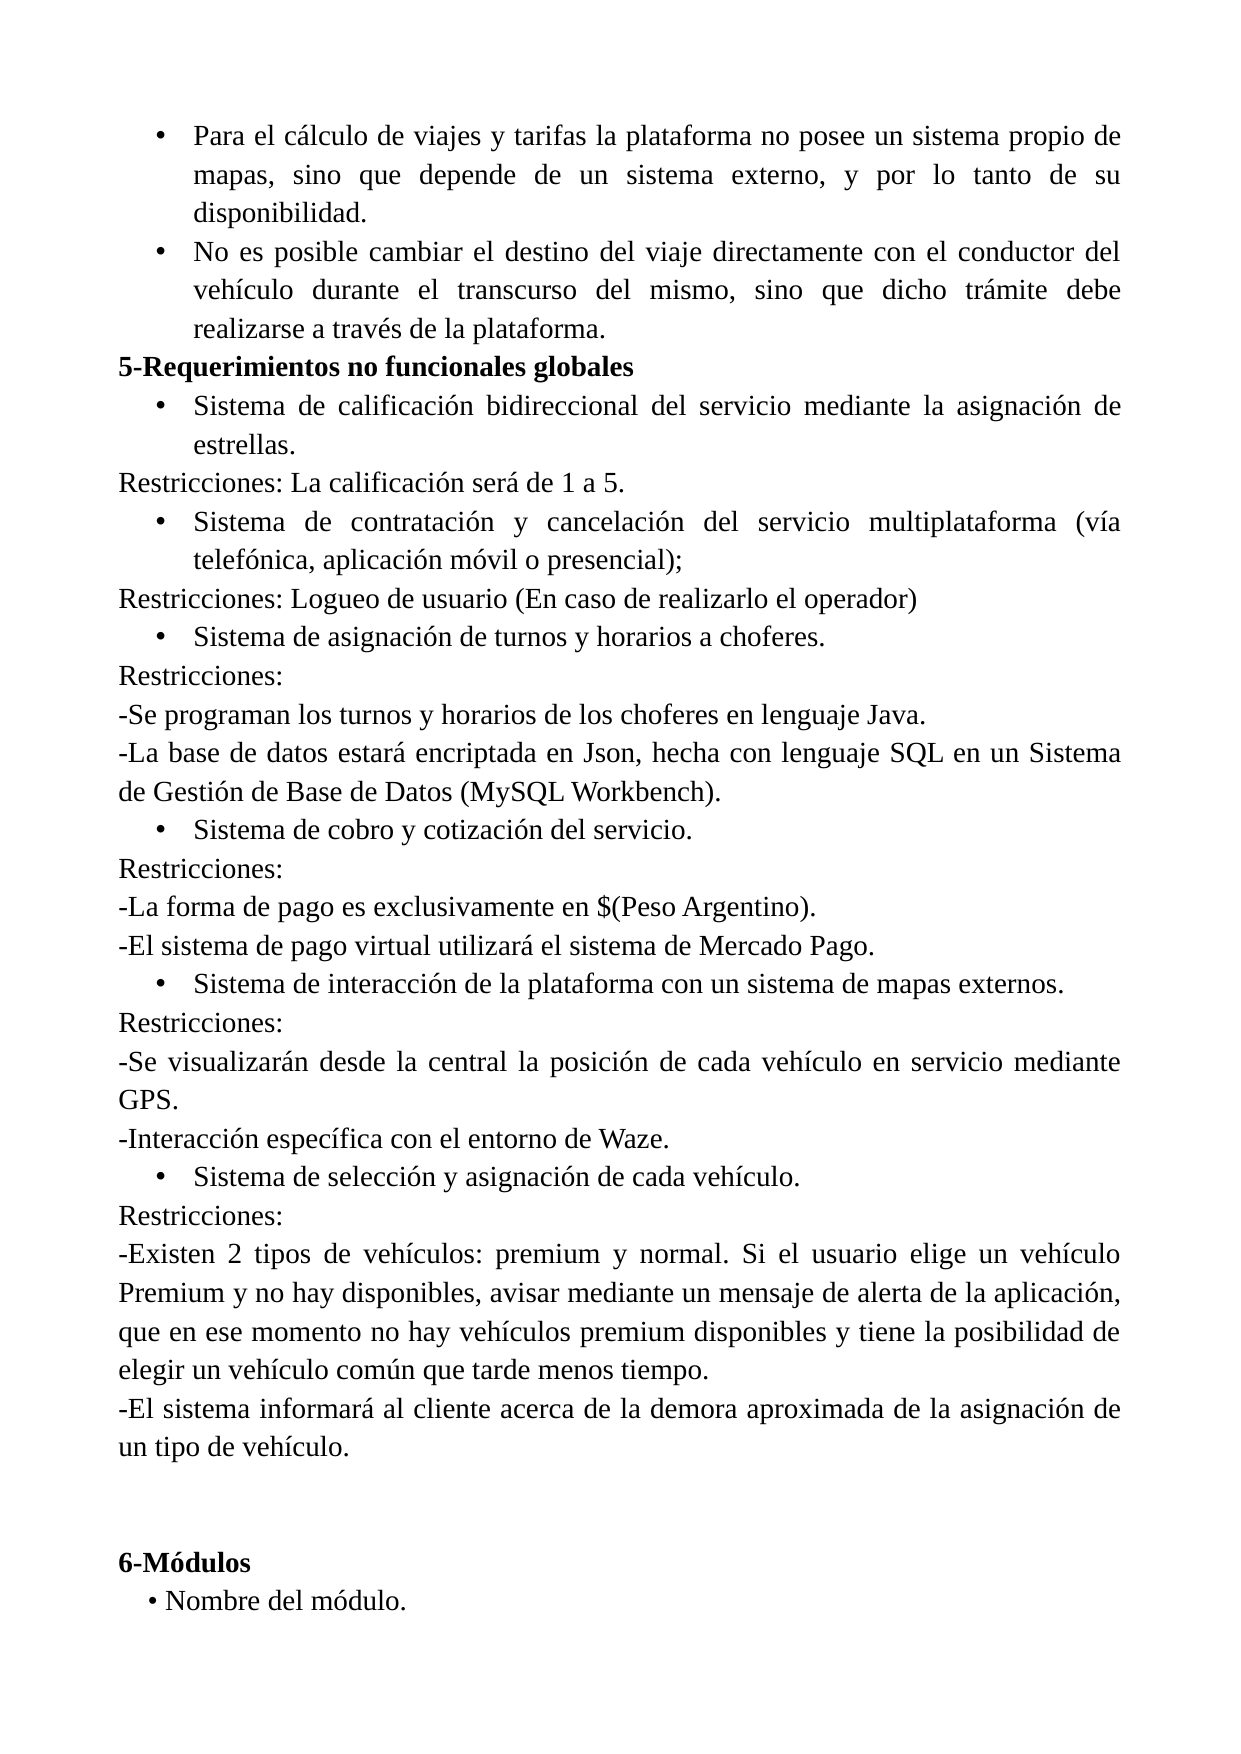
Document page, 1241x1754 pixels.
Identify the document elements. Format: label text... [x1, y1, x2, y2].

list Sistema de asignación de turnos y horarios a choferes. [156, 619, 1122, 653]
list Sistema de contratación y cancelación del servicio multiplataforma (vía telefónica, aplicación móvil o presencial); [156, 504, 1122, 576]
text Restricciones: [118, 851, 1122, 884]
text -El sistema informará al cliente acerca de la demora aproximada de la asignación de un tipo de vehículo. [118, 1391, 1122, 1463]
text -El sistema de pago virtual utilizará el sistema de Mercado Pago. [118, 928, 1122, 962]
text -Interacción específica con el entorno de Waze. [118, 1121, 1122, 1154]
text Restricciones: [118, 658, 1122, 692]
text -Se visualizarán desde la central la posición de cada vehículo en servicio mediante GPS. [118, 1044, 1122, 1116]
text Restricciones: La calificación será de 1 a 5. [118, 465, 1122, 499]
list Sistema de cobro y cotización del servicio. [156, 812, 1122, 846]
text -Se programan los turnos y horarios de los choferes en lenguaje Java. [118, 697, 1122, 730]
list Sistema de interacción de la plataforma con un sistema de mapas externos. [156, 967, 1122, 1000]
text -La base de datos estará encriptada en Json, hecha con lenguaje SQL en un Sistema de Gestión de Base de Datos (MySQL Workbench). [118, 735, 1122, 807]
text -La forma de pago es exclusivamente en $(Peso Argentino). [118, 889, 1122, 923]
text Restricciones: [118, 1005, 1122, 1039]
text Restricciones: Logueo de usuario (En caso de realizarlo el operador) [118, 581, 1122, 614]
text -Existen 2 tipos de vehículos: premium y normal. Si el usuario elige un vehículo Premium y no hay disponibles, avisar mediante un mensaje de alerta de la aplicación, que en ese momento no hay vehículos premium disponibles y tiene la posibilidad de elegir un vehículo común que tarde menos tiempo. [118, 1237, 1122, 1386]
list Para el cálculo de viajes y tarifas la plataforma no posee un sistema propio de mapas, sino que depende de un sistema externo, y por lo tanto de su disponibilidad. [156, 118, 1122, 229]
list No es posible cambiar el destino del viaje directamente con el conductor del vehículo durante el transcurso del mismo, sino que dicho trámite debe realizarse a través de la plataforma. [156, 234, 1122, 344]
text 6-Módulos [118, 1545, 1122, 1578]
text Restricciones: [118, 1198, 1122, 1232]
text 5-Requerimientos no funcionales globales [118, 349, 1122, 383]
list Sistema de calificación bidireccional del servicio mediante la asignación de estrellas. [156, 388, 1122, 460]
list Sistema de selección y asignación de cada vehículo. [156, 1159, 1122, 1193]
text • Nombre del módulo. [118, 1583, 1122, 1617]
